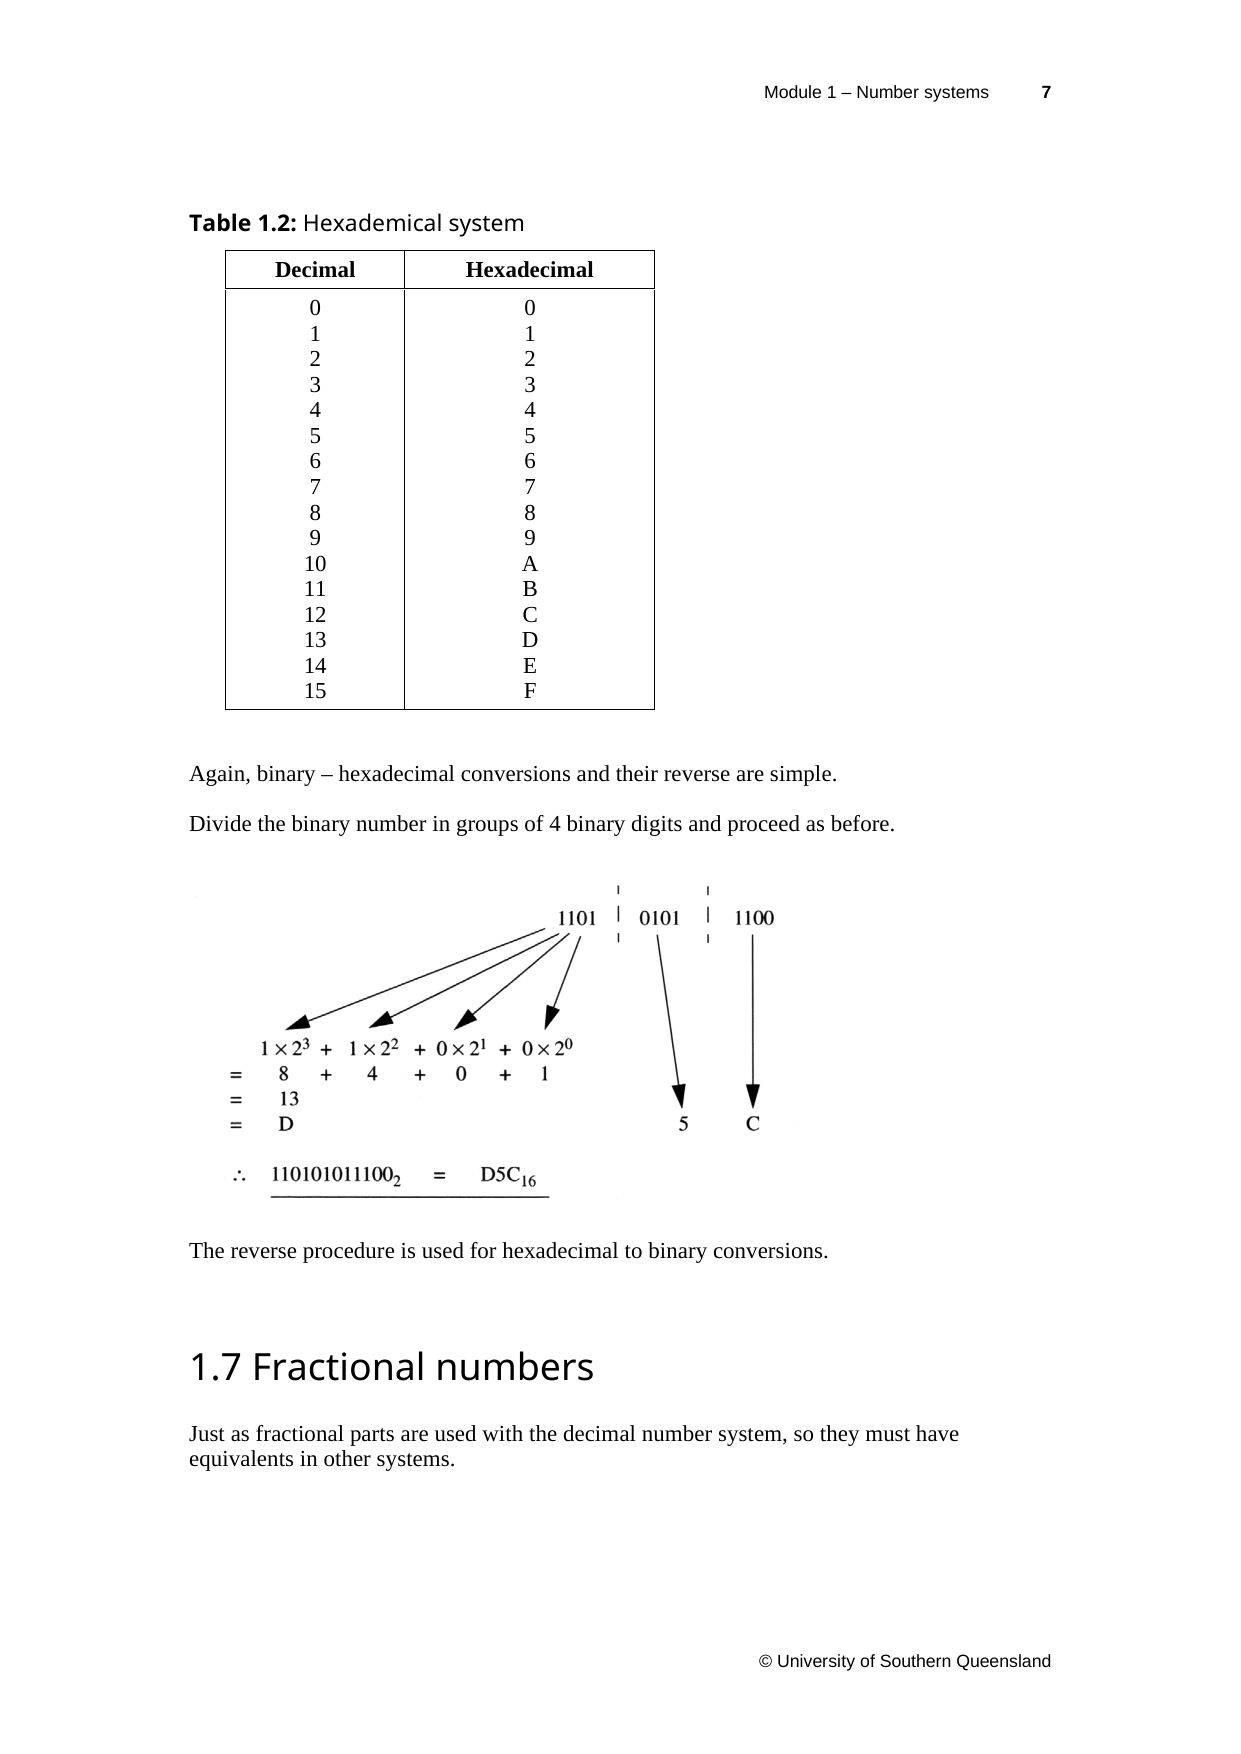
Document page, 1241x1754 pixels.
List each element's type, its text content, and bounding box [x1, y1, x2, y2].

text Again, binary – hexadecimal conversions and their reverse are simple. [189, 761, 1051, 786]
subtitle Fractional numbers [189, 1340, 1051, 1391]
text Table 1.2: Hexademical system [189, 207, 1051, 238]
picture [188, 861, 822, 1213]
table_cell 0 1 2 3 4 5 6 7 8 9 10 11 12 13 14 15 [226, 290, 404, 709]
text The reverse procedure is used for hexadecimal to binary conversions. [189, 1238, 1051, 1263]
table_cell 0 1 2 3 4 5 6 7 8 9 A B C D E F [405, 290, 654, 709]
text Divide the binary number in groups of 4 binary digits and proceed as before. [189, 811, 1051, 837]
table_header Hexadecimal [405, 251, 654, 288]
text Just as fractional parts are used with the decimal number system, so they must have equivalents in other systems. [189, 1421, 1051, 1472]
table_header Decimal [226, 251, 404, 288]
